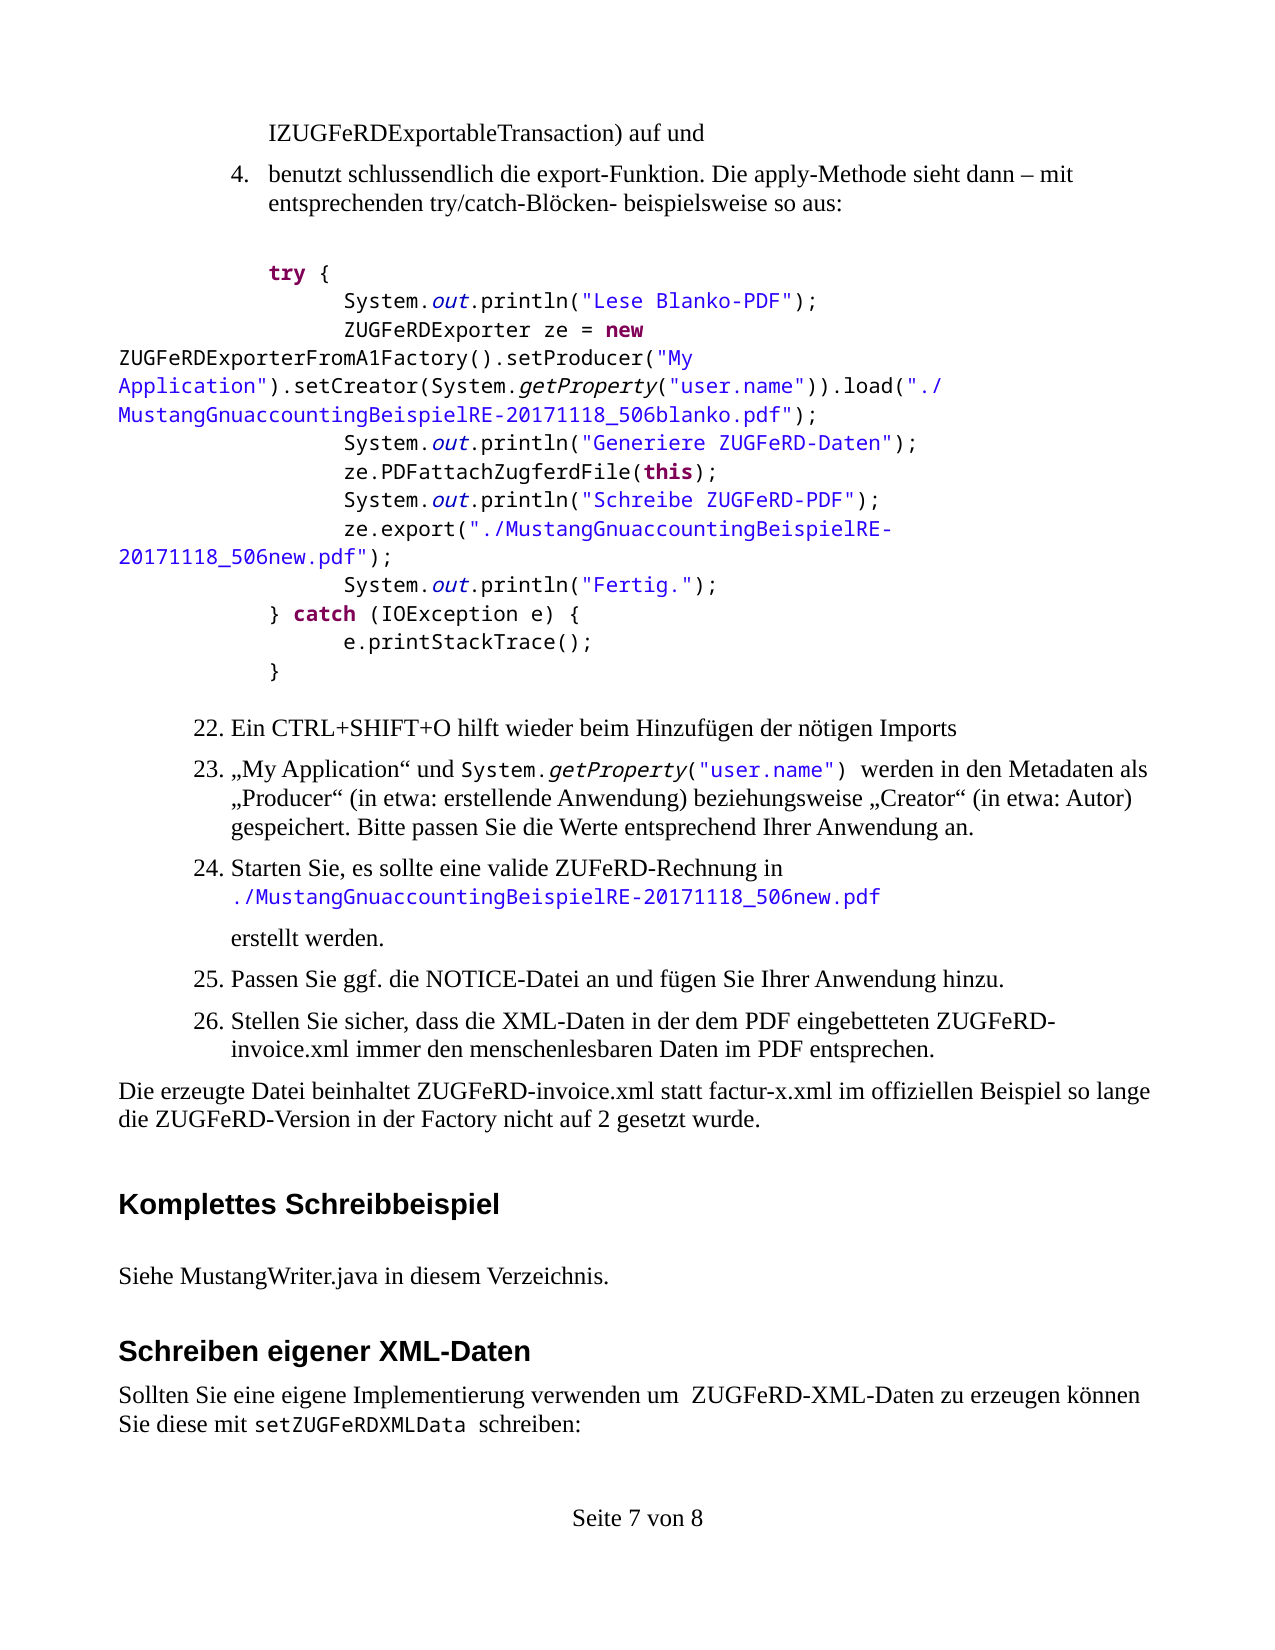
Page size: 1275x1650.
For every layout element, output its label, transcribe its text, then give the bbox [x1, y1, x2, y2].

text } catch (IOException e) { [118, 599, 1157, 627]
text } [118, 656, 1157, 684]
text System.out.println("Generiere ZUGFeRD-Daten"); [118, 428, 1157, 457]
list benutzt schlussendlich die export-Funktion. Die apply-Methode sieht dann – mit entsprechenden try/catch-Blöcken- beispielsweise so aus: [231, 159, 1157, 217]
list Starten Sie, es sollte eine valide ZUFeRD-Rechnung in ./MustangGnuaccountingBeispielRE-20171118_506new.pdf [193, 853, 1157, 911]
list IZUGFeRDExportableTransaction) auf und [231, 118, 1157, 147]
text ze.PDFattachZugferdFile(this); [118, 457, 1157, 485]
text try { [118, 258, 1157, 286]
subtitle Schreiben eigener XML-Daten [118, 1334, 1157, 1368]
text System.out.println("Lese Blanko-PDF"); [118, 286, 1157, 315]
text System.out.println("Fertig."); [118, 571, 1157, 599]
subtitle Komplettes Schreibbeispiel [118, 1187, 1157, 1220]
text ZUGFeRDExporter ze = new ZUGFeRDExporterFromA1Factory().setProducer("My Application").setCreator(System.getProperty("user.name")).load("./MustangGnuaccountingBeispielRE-20171118_506blanko.pdf"); [118, 315, 1157, 428]
list Stellen Sie sicher, dass die XML-Daten in der dem PDF eingebetteten ZUGFeRD-invoice.xml immer den menschenlesbaren Daten im PDF entsprechen. [193, 1006, 1157, 1063]
list Ein CTRL+SHIFT+O hilft wieder beim Hinzufügen der nötigen Imports [193, 713, 1157, 742]
text Die erzeugte Datei beinhaltet ZUGFeRD-invoice.xml statt factur-x.xml im offiziellen Beispiel so lange die ZUGFeRD-Version in der Factory nicht auf 2 gesetzt wurde. [118, 1076, 1157, 1133]
text System.out.println("Schreibe ZUGFeRD-PDF"); [118, 485, 1157, 514]
text Sollten Sie eine eigene Implementierung verwenden um ZUGFeRD-XML-Daten zu erzeugen können Sie diese mit setZUGFeRDXMLData schreiben: [118, 1380, 1157, 1439]
text e.printStackTrace(); [118, 627, 1157, 656]
text Siehe MustangWriter.java in diesem Verzeichnis. [118, 1261, 1157, 1290]
list „My Application“ und System.getProperty("user.name") werden in den Metadaten als „Producer“ (in etwa: erstellende Anwendung) beziehungsweise „Creator“ (in etwa: Autor) gespeichert. Bitte passen Sie die Werte entsprechend Ihrer Anwendung an. [193, 754, 1157, 841]
list Passen Sie ggf. die NOTICE-Datei an und fügen Sie Ihrer Anwendung hinzu. [193, 964, 1157, 993]
text ze.export("./MustangGnuaccountingBeispielRE-20171118_506new.pdf"); [118, 514, 1157, 571]
list erstellt werden. [193, 923, 1157, 952]
